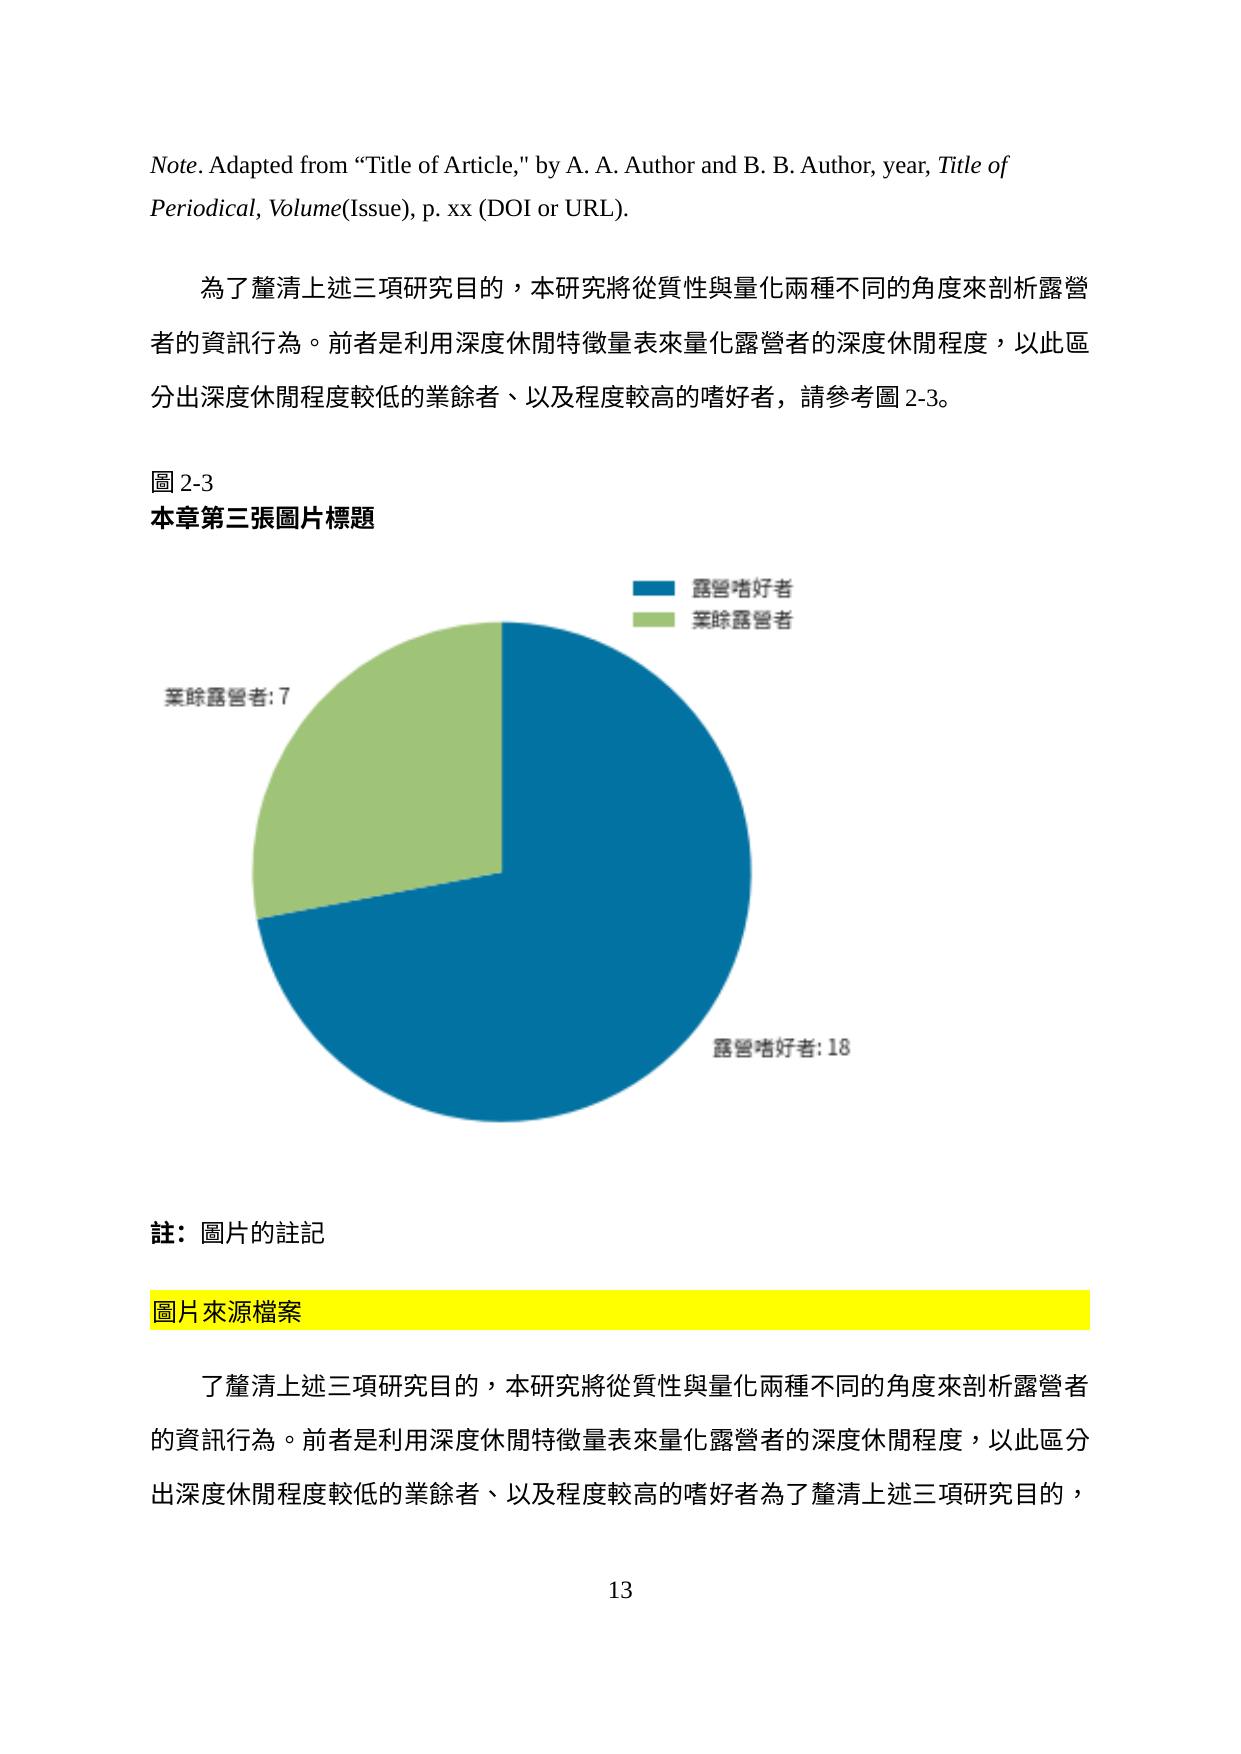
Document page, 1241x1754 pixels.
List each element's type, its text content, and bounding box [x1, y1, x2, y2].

text 為了釐清上述三項研究目的，本研究將從質性與量化兩種不同的角度來剖析露營者的資訊行為。前者是利用深度休閒特徵量表來量化露營者的深度休閒程度，以此區分出深度休閒程度較低的業餘者、以及程度較高的嗜好者，請參考圖2-3。 [150, 269, 1090, 414]
picture [150, 547, 865, 1200]
text Note. Adapted from “Title of Article," by A. A. Author and B. B. Author, year, Title of Periodical, Volume(Issue), p. xx (DOI or URL). [150, 150, 1090, 222]
text 了釐清上述三項研究目的，本研究將從質性與量化兩種不同的角度來剖析露營者的資訊行為。前者是利用深度休閒特徵量表來量化露營者的深度休閒程度，以此區分出深度休閒程度較低的業餘者、以及程度較高的嗜好者為了釐清上述三項研究目的，本研究將從質性與量化兩種不同的角度來剖析露營者的資訊行為。前者是利用深度休閒特徵量表來量化露營者的深度休閒程度，以此區分出深度休閒程度較低的業餘者、以及程度較高的嗜好者為了釐清上述三項研究目的，本研究將從質性與量化兩種不同的角度來剖析露營者的資訊行為。前者是利用深度休閒特徵量表來量化露營者的深度休閒程度，以此區分出深度休閒程度較低的業餘者、以及程度較高的嗜好者為了釐清上述三項研究目的，本研究將從質性與量化兩種不同的角度來剖析露營者的資訊行為。前者是利用深度休閒特徵量表來量化露營者的深度休閒程度，以此區分出深度休閒程度較低的業餘者、以及程度較高的嗜好者為了釐清上述三項研究目的，本研究將從質性與量化兩種不同的角度來剖析露營者的資訊行為。前者是利用深度休閒特徵量表來量化露營者的深度休閒程度，以此區分出深度休閒程度較低的業餘者、以及程度較高的嗜好者為了釐清上述三項研究目的，本研究將從質性與量化兩種不同的角度來剖析露營者的資訊行為。前者是利用深度休閒特徵量表來量化露營者的深度休閒程度，以此區分出深度休閒程度較低的業餘者、以及程度較高的嗜好者。 [150, 1366, 1090, 1511]
text 圖2-3 本章第三張圖片標題 [150, 462, 1090, 534]
text 註：圖片的註記 [150, 1214, 1090, 1250]
text 圖片來源檔案 [150, 1290, 1090, 1330]
